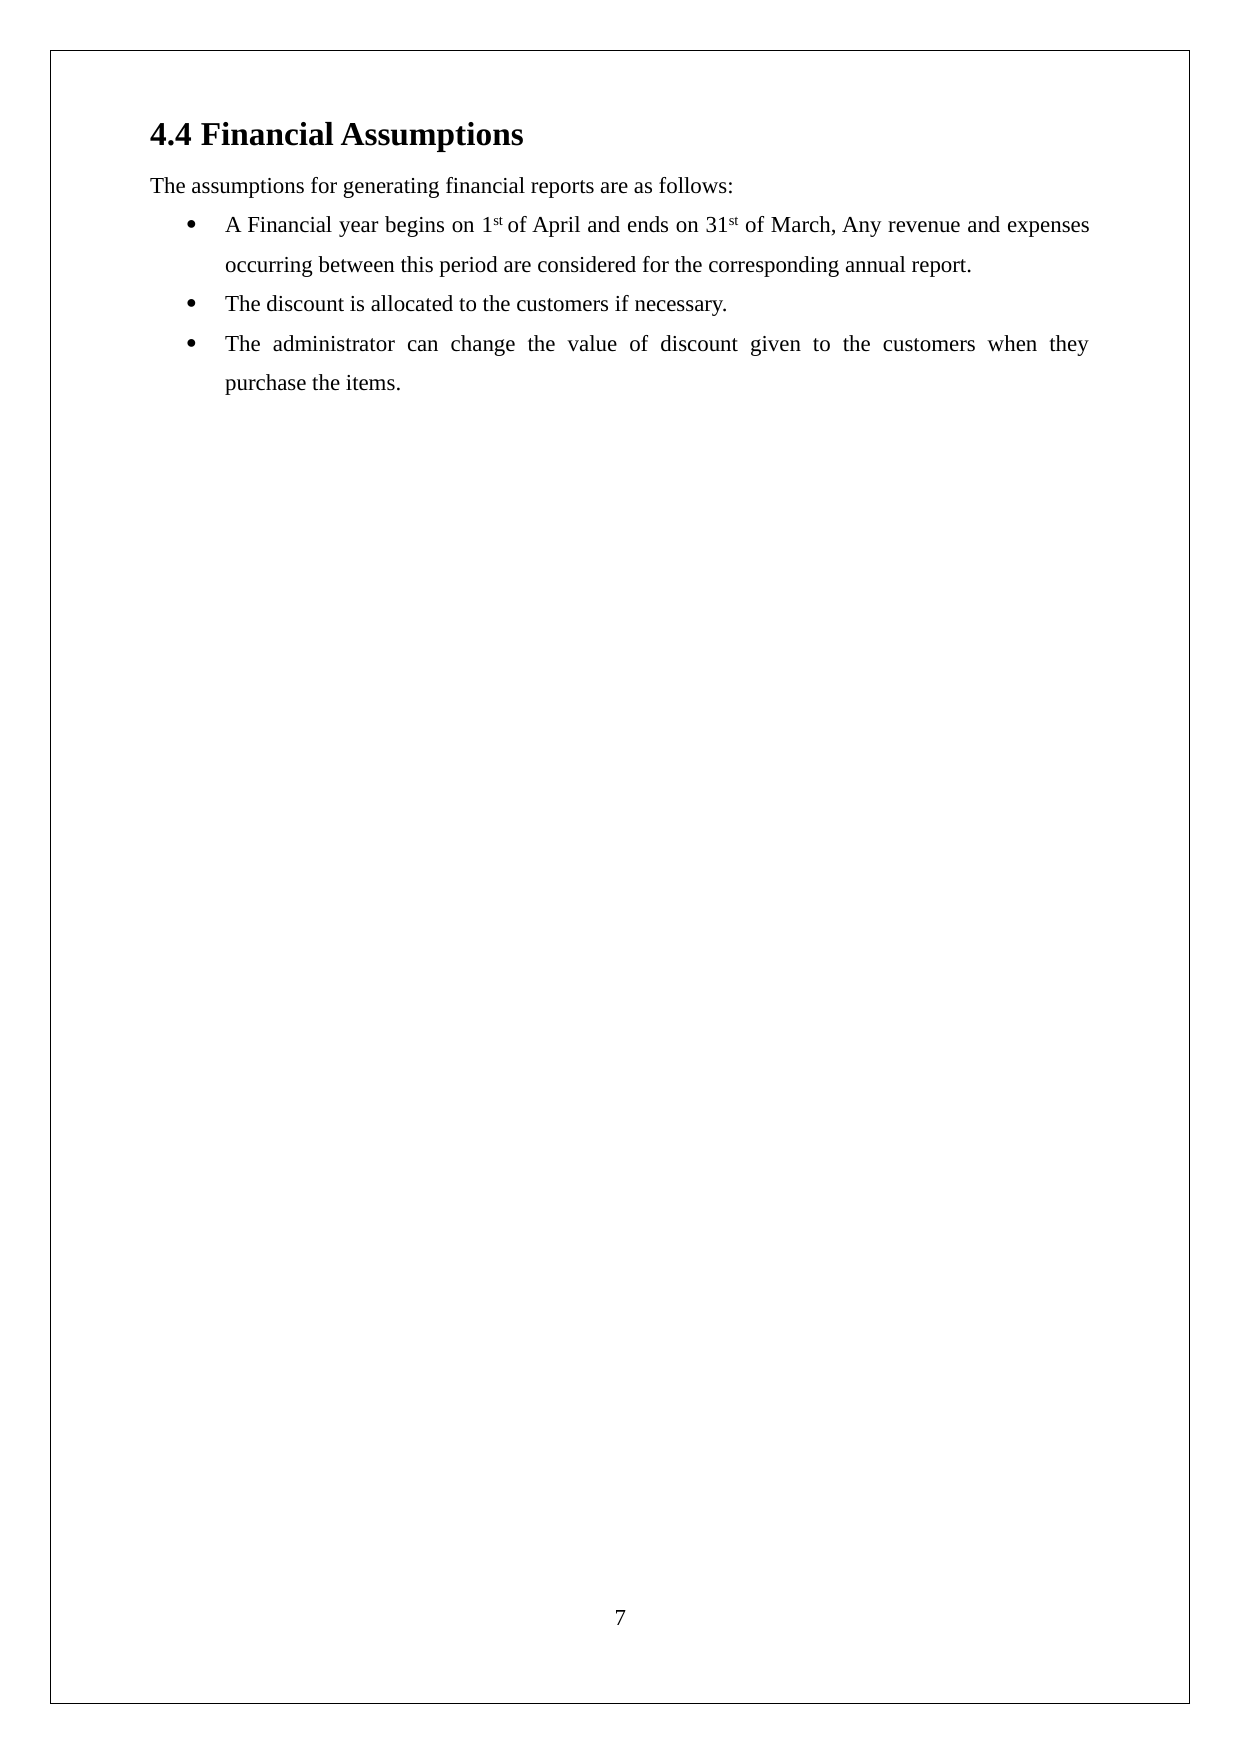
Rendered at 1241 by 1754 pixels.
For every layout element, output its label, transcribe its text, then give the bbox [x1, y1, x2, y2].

list A Financial year begins on 1st of April and ends on 31st of March, Any revenue and expenses occurring between this period are considered for the corresponding annual report. [187, 211, 1090, 277]
text The assumptions for generating financial reports are as follows: [150, 172, 1090, 198]
list The discount is allocated to the customers if necessary. [187, 290, 1090, 317]
list The administrator can change the value of discount given to the customers when they purchase the items. [187, 330, 1090, 396]
list Financial Assumptions [150, 114, 1090, 153]
